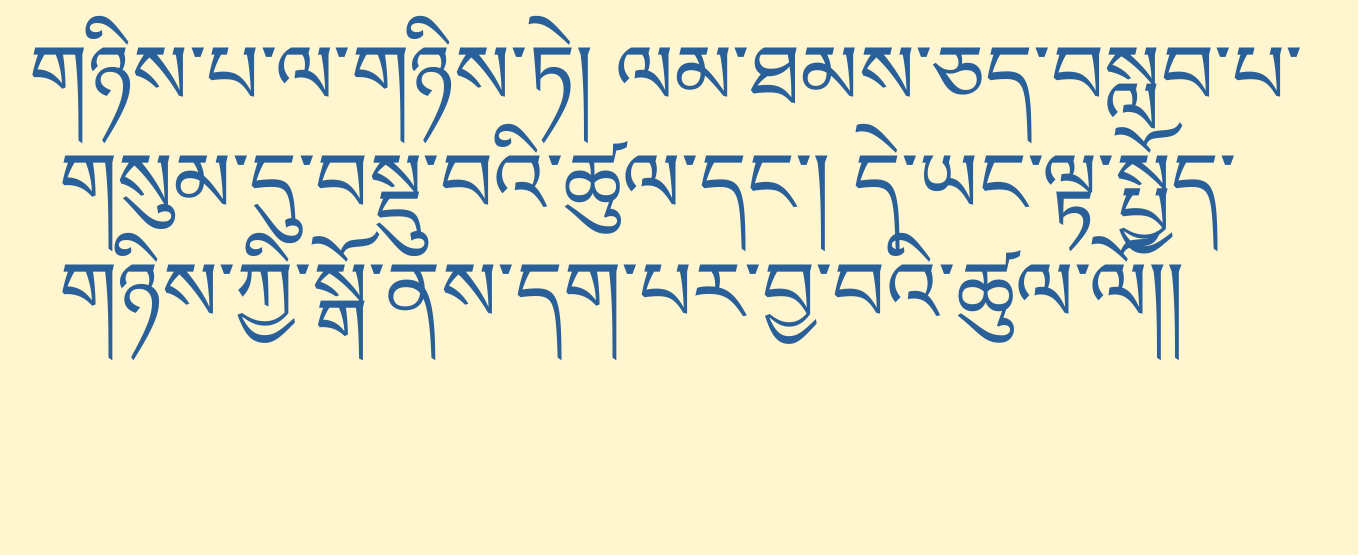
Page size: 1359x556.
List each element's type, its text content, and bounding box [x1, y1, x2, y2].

text གཉིས་པ་ལ་གཉིས་ཏེ། ལམ་ཐམས་ཅད་བསླབ་པ་གསུམ་དུ་བསྡུ་བའི་ཚུལ་དང་། དེ་ཡང་ལྟ་སྤྱོད་གཉིས་ཀྱི་སྒོ་ནས་དག་པར་བྱ་བའི་ཚུལ་ལོ།། [29, 29, 1346, 355]
